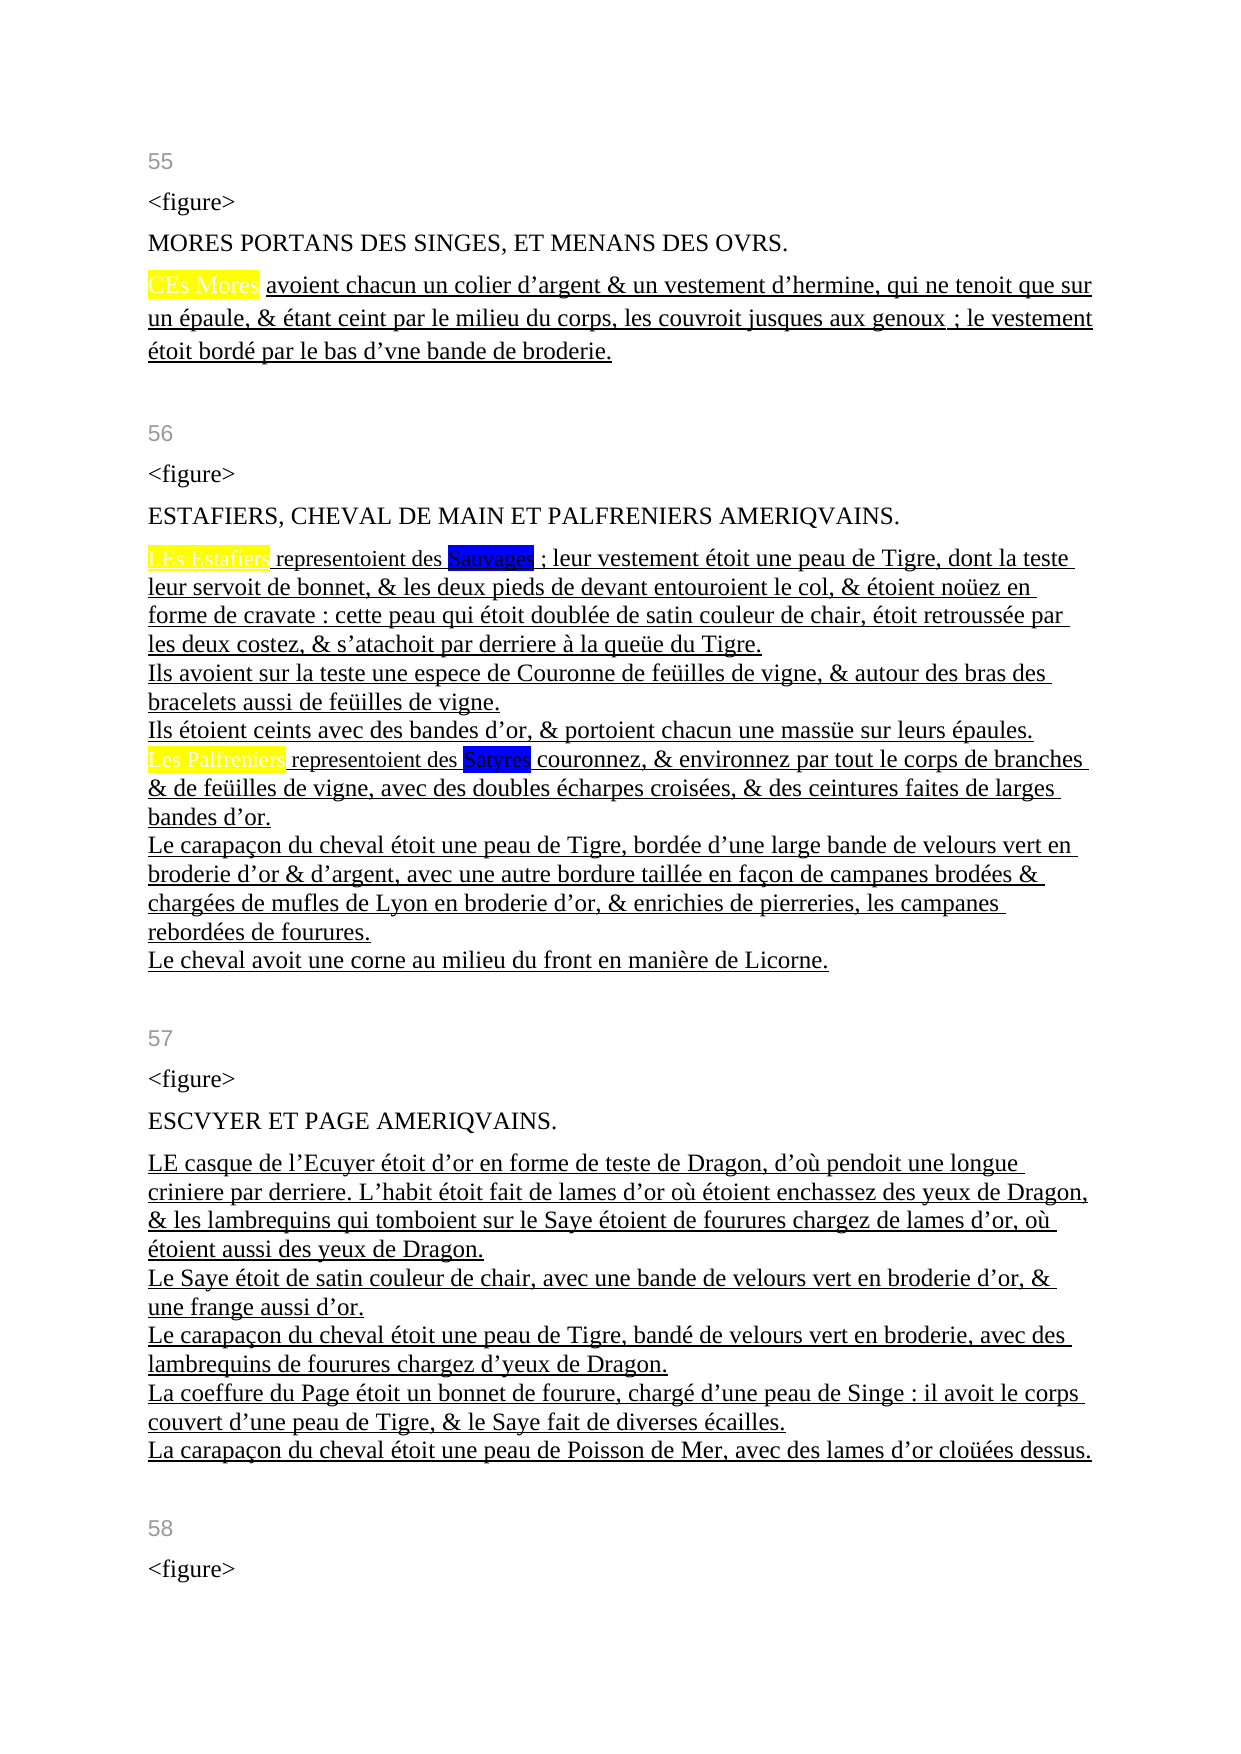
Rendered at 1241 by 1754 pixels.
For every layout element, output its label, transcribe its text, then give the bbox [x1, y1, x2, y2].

text ESTAFIERS, CHEVAL DE MAIN ET PALFRENIERS AMERIQVAINS. [148, 501, 1093, 530]
text Ils étoient ceints avec des bandes d’or, & portoient chacun une massüe sur leurs épaules. [148, 716, 1093, 744]
text Le carapaçon du cheval étoit une peau de Tigre, bandé de velours vert en broderie, avec des lambrequins de fourures chargez d’yeux de Dragon. [148, 1320, 1093, 1378]
text CEs Mores avoient chacun un colier d’argent & un vestement d’hermine, qui ne tenoit que sur un épaule, & étant ceint par le milieu du corps, les couvroit jusques aux genoux ; le vestement étoit bordé par le bas d’vne bande de broderie. [148, 270, 1093, 365]
text <figure> [148, 1064, 1093, 1093]
text La carapaçon du cheval étoit une peau de Poisson de Mer, avec des lames d’or cloüées dessus. [148, 1435, 1093, 1464]
text La coeffure du Page étoit un bonnet de fourure, chargé d’une peau de Singe : il avoit le corps couvert d’une peau de Tigre, & le Saye fait de diverses écailles. [148, 1378, 1093, 1435]
text 57 [173, 1025, 1093, 1051]
text MORES PORTANS DES SINGES, ET MENANS DES OVRS. [148, 228, 1093, 257]
text ESCVYER ET PAGE AMERIQVAINS. [148, 1106, 1093, 1135]
text Le cheval avoit une corne au milieu du front en manière de Licorne. [148, 946, 1093, 974]
text <figure> [148, 459, 1093, 488]
text 58 [173, 1515, 1093, 1541]
text Le Saye étoit de satin couleur de chair, avec une bande de velours vert en broderie d’or, & une frange aussi d’or. [148, 1263, 1093, 1320]
text Le carapaçon du cheval étoit une peau de Tigre, bordée d’une large bande de velours vert en broderie d’or & d’argent, avec une autre bordure taillée en façon de campanes brodées & chargées de mufles de Lyon en broderie d’or, & enrichies de pierreries, les campanes rebordées de fourures. [148, 831, 1093, 946]
text 56 [173, 420, 1093, 447]
text Les Palfreniers representoient des Satyres couronnez, & environnez par tout le corps de branches & de feüilles de vigne, avec des doubles écharpes croisées, & des ceintures faites de larges bandes d’or. [148, 744, 1093, 831]
text Ils avoient sur la teste une espece de Couronne de feüilles de vigne, & autour des bras des bracelets aussi de feüilles de vigne. [148, 658, 1093, 716]
text 55 [173, 148, 1093, 174]
text LEs Estafiers representoient des Sauvages ; leur vestement étoit une peau de Tigre, dont la teste leur servoit de bonnet, & les deux pieds de devant entouroient le col, & étoient noüez en forme de cravate : cette peau qui étoit doublée de satin couleur de chair, étoit retroussée par les deux costez, & s’atachoit par derriere à la queüe du Tigre. [148, 543, 1093, 658]
text LE casque de l’Ecuyer étoit d’or en forme de teste de Dragon, d’où pendoit une longue criniere par derriere. L’habit étoit fait de lames d’or où étoient enchassez des yeux de Dragon, & les lambrequins qui tomboient sur le Saye étoient de fourures chargez de lames d’or, où étoient aussi des yeux de Dragon. [148, 1148, 1093, 1263]
text <figure> [148, 1554, 1093, 1583]
text <figure> [148, 187, 1093, 215]
